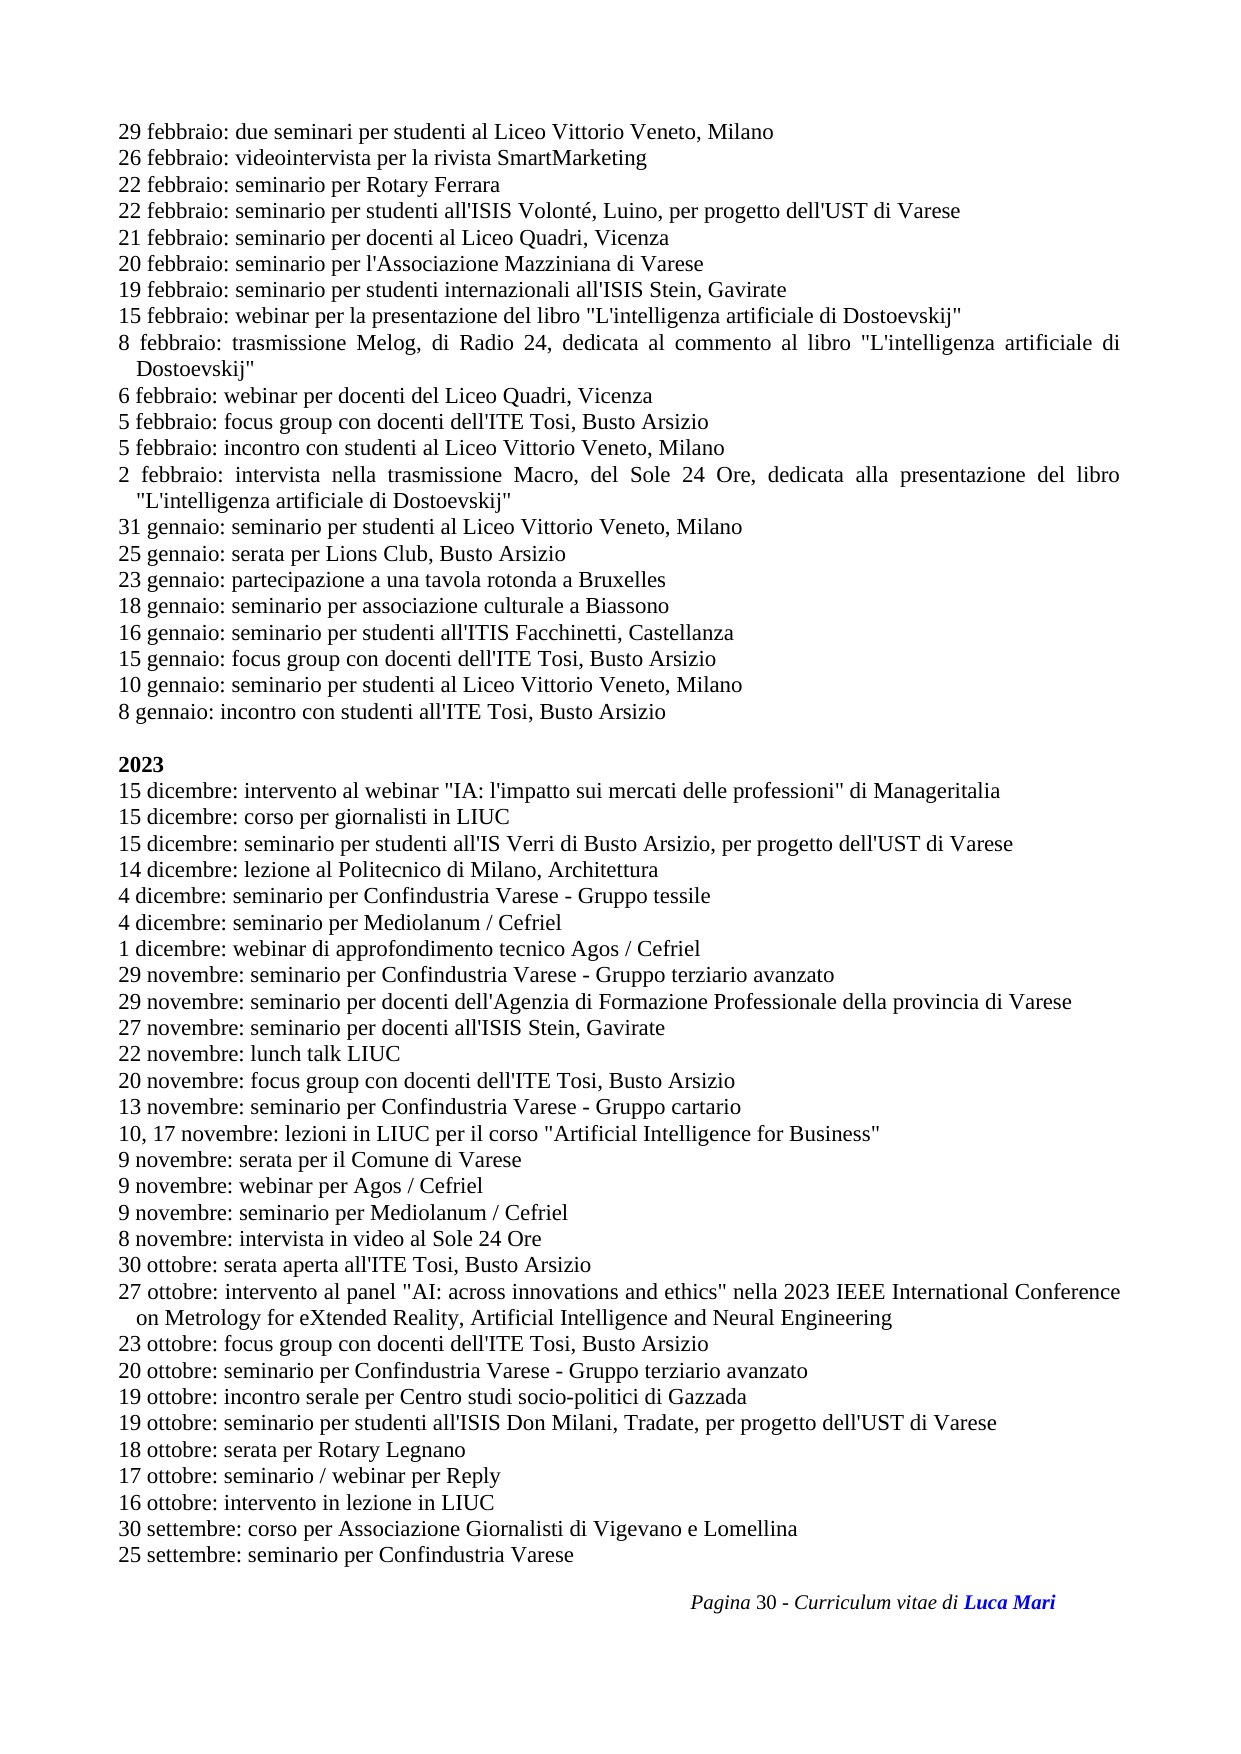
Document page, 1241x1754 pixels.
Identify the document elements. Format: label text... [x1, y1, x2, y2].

text 1 dicembre: webinar di approfondimento tecnico Agos / Cefriel [118, 935, 1122, 961]
text 6 febbraio: webinar per docenti del Liceo Quadri, Vicenza [118, 382, 1122, 408]
text 16 ottobre: intervento in lezione in LIUC [118, 1488, 1122, 1515]
text 4 dicembre: seminario per Mediolanum / Cefriel [118, 909, 1122, 935]
text 30 ottobre: serata aperta all'ITE Tosi, Busto Arsizio [118, 1251, 1122, 1278]
text 29 novembre: seminario per docenti dell'Agenzia di Formazione Professionale della provincia di Varese [118, 988, 1122, 1014]
text 9 novembre: seminario per Mediolanum / Cefriel [118, 1199, 1122, 1225]
text 30 settembre: corso per Associazione Giornalisti di Vigevano e Lomellina [118, 1515, 1122, 1541]
text 2 febbraio: intervista nella trasmissione Macro, del Sole 24 Ore, dedicata alla presentazione del libro "L'intelligenza artificiale di Dostoevskij" [118, 461, 1122, 513]
text 20 novembre: focus group con docenti dell'ITE Tosi, Busto Arsizio [118, 1067, 1122, 1093]
text 23 ottobre: focus group con docenti dell'ITE Tosi, Busto Arsizio [118, 1330, 1122, 1357]
text 14 dicembre: lezione al Politecnico di Milano, Architettura [118, 856, 1122, 882]
text 20 febbraio: seminario per l'Associazione Mazziniana di Varese [118, 250, 1122, 276]
text 15 dicembre: corso per giornalisti in LIUC [118, 803, 1122, 830]
text 10 gennaio: seminario per studenti al Liceo Vittorio Veneto, Milano [118, 672, 1122, 698]
text 18 ottobre: serata per Rotary Legnano [118, 1436, 1122, 1462]
text 29 novembre: seminario per Confindustria Varese - Gruppo terziario avanzato [118, 961, 1122, 988]
text 29 febbraio: due seminari per studenti al Liceo Vittorio Veneto, Milano [118, 118, 1122, 144]
text 9 novembre: serata per il Comune di Varese [118, 1146, 1122, 1172]
text 22 febbraio: seminario per Rotary Ferrara [118, 171, 1122, 197]
text 20 ottobre: seminario per Confindustria Varese - Gruppo terziario avanzato [118, 1357, 1122, 1383]
text 18 gennaio: seminario per associazione culturale a Biassono [118, 592, 1122, 619]
text 17 ottobre: seminario / webinar per Reply [118, 1462, 1122, 1488]
text 13 novembre: seminario per Confindustria Varese - Gruppo cartario [118, 1093, 1122, 1119]
text 23 gennaio: partecipazione a una tavola rotonda a Bruxelles [118, 566, 1122, 592]
text 22 novembre: lunch talk LIUC [118, 1041, 1122, 1067]
text 15 dicembre: intervento al webinar "IA: l'impatto sui mercati delle professioni" di Manageritalia [118, 777, 1122, 803]
text 19 febbraio: seminario per studenti internazionali all'ISIS Stein, Gavirate [118, 276, 1122, 303]
text 25 gennaio: serata per Lions Club, Busto Arsizio [118, 540, 1122, 566]
text 19 ottobre: incontro serale per Centro studi socio-politici di Gazzada [118, 1383, 1122, 1409]
text 31 gennaio: seminario per studenti al Liceo Vittorio Veneto, Milano [118, 513, 1122, 540]
text 16 gennaio: seminario per studenti all'ITIS Facchinetti, Castellanza [118, 619, 1122, 645]
text 27 ottobre: intervento al panel "AI: across innovations and ethics" nella 2023 IEEE International Conference on Metrology for eXtended Reality, Artificial Intelligence and Neural Engineering [118, 1278, 1122, 1330]
text 5 febbraio: incontro con studenti al Liceo Vittorio Veneto, Milano [118, 434, 1122, 461]
text 2023 [118, 751, 1122, 777]
text 22 febbraio: seminario per studenti all'ISIS Volonté, Luino, per progetto dell'UST di Varese [118, 197, 1122, 223]
text 19 ottobre: seminario per studenti all'ISIS Don Milani, Tradate, per progetto dell'UST di Varese [118, 1409, 1122, 1436]
text 15 febbraio: webinar per la presentazione del libro "L'intelligenza artificiale di Dostoevskij" [118, 303, 1122, 329]
text 4 dicembre: seminario per Confindustria Varese - Gruppo tessile [118, 882, 1122, 909]
text 15 gennaio: focus group con docenti dell'ITE Tosi, Busto Arsizio [118, 645, 1122, 672]
text 9 novembre: webinar per Agos / Cefriel [118, 1172, 1122, 1199]
text 21 febbraio: seminario per docenti al Liceo Quadri, Vicenza [118, 223, 1122, 250]
text 25 settembre: seminario per Confindustria Varese [118, 1541, 1122, 1568]
text 8 febbraio: trasmissione Melog, di Radio 24, dedicata al commento al libro "L'intelligenza artificiale di Dostoevskij" [118, 329, 1122, 382]
text 26 febbraio: videointervista per la rivista SmartMarketing [118, 144, 1122, 171]
text 8 novembre: intervista in video al Sole 24 Ore [118, 1225, 1122, 1251]
text 5 febbraio: focus group con docenti dell'ITE Tosi, Busto Arsizio [118, 408, 1122, 434]
text 27 novembre: seminario per docenti all'ISIS Stein, Gavirate [118, 1014, 1122, 1041]
text 15 dicembre: seminario per studenti all'IS Verri di Busto Arsizio, per progetto dell'UST di Varese [118, 830, 1122, 856]
text 8 gennaio: incontro con studenti all'ITE Tosi, Busto Arsizio [118, 698, 1122, 724]
text 10, 17 novembre: lezioni in LIUC per il corso "Artificial Intelligence for Business" [118, 1119, 1122, 1146]
